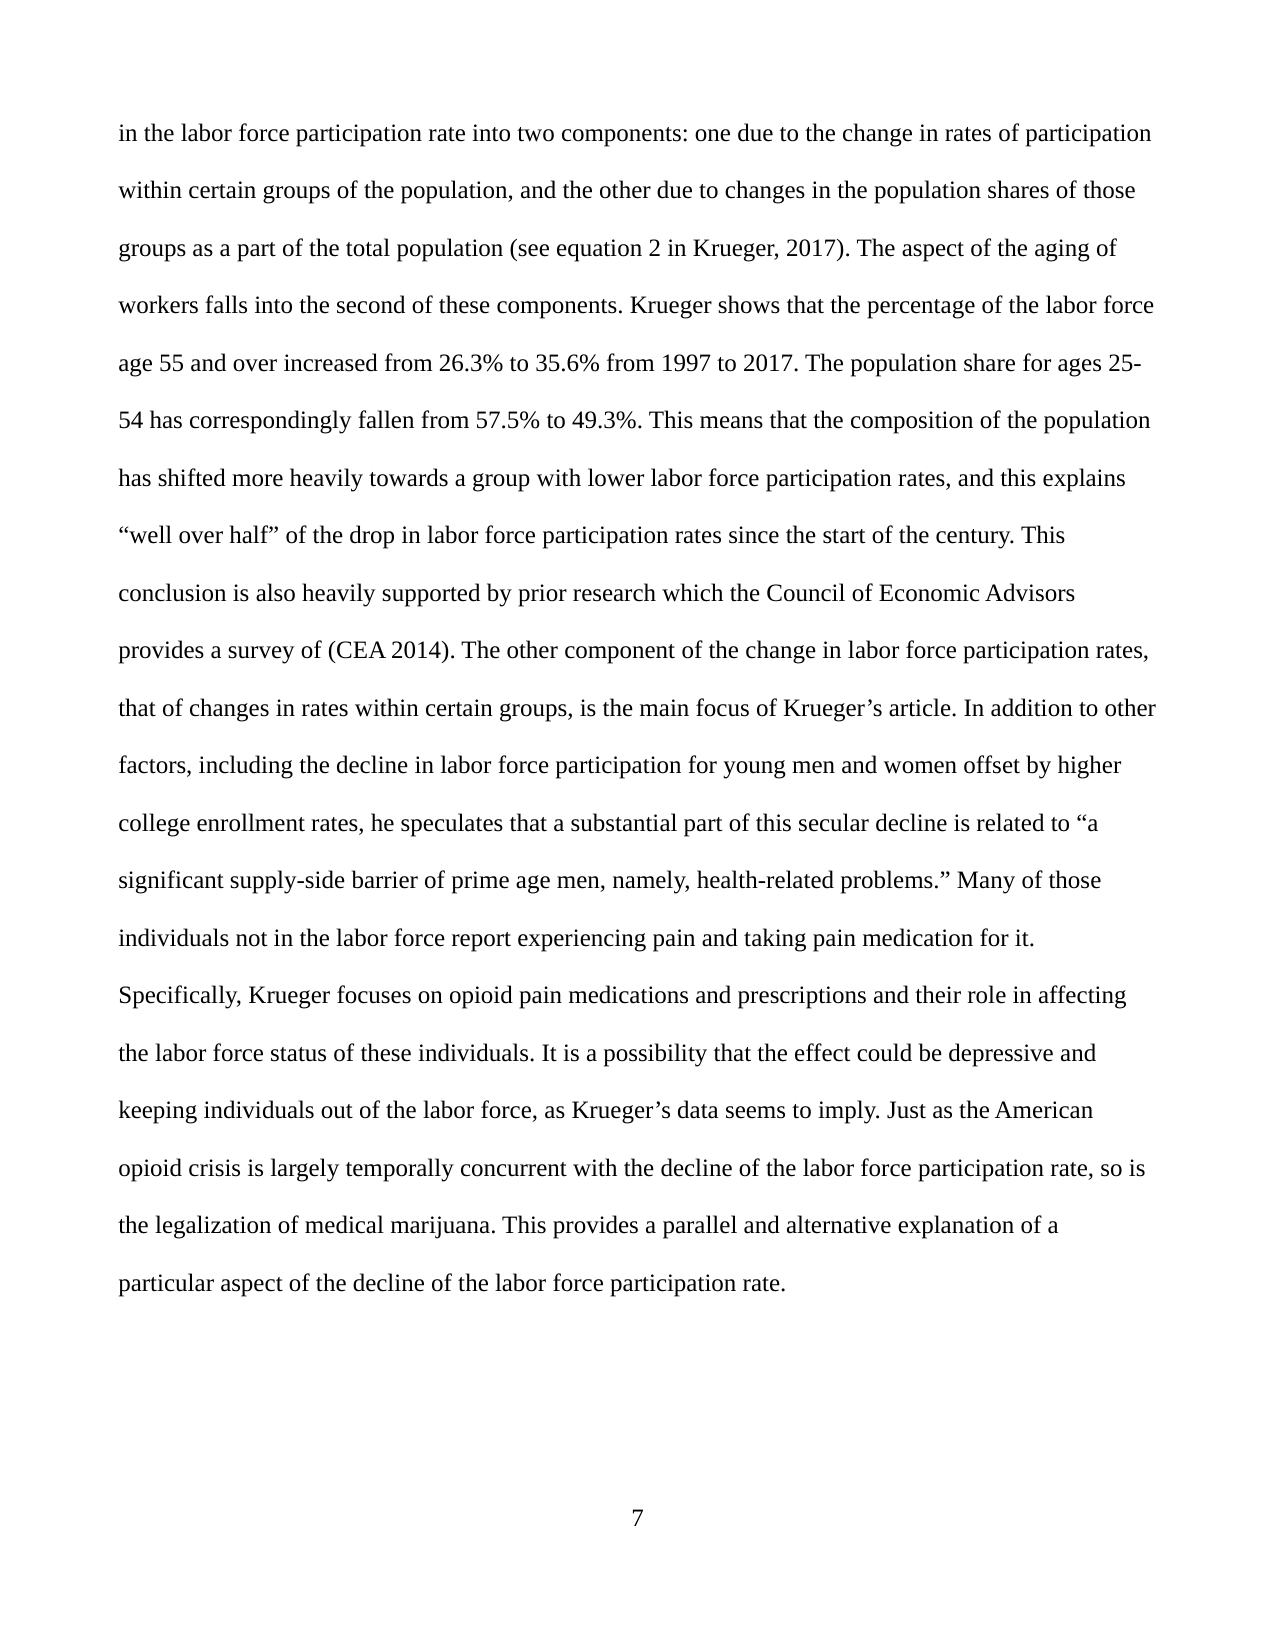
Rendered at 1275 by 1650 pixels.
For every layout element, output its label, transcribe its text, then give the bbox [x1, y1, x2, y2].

text in the labor force participation rate into two components: one due to the change in rates of participation within certain groups of the population, and the other due to changes in the population shares of those groups as a part of the total population (see equation 2 in Krueger, 2017). The aspect of the aging of workers falls into the second of these components. Krueger shows that the percentage of the labor force age 55 and over increased from 26.3% to 35.6% from 1997 to 2017. The population share for ages 25-54 has correspondingly fallen from 57.5% to 49.3%. This means that the composition of the population has shifted more heavily towards a group with lower labor force participation rates, and this explains “well over half” of the drop in labor force participation rates since the start of the century. This conclusion is also heavily supported by prior research which the Council of Economic Advisors provides a survey of (CEA 2014). The other component of the change in labor force participation rates, that of changes in rates within certain groups, is the main focus of Krueger’s article. In addition to other factors, including the decline in labor force participation for young men and women offset by higher college enrollment rates, he speculates that a substantial part of this secular decline is related to “a significant supply-side barrier of prime age men, namely, health-related problems.” Many of those individuals not in the labor force report experiencing pain and taking pain medication for it. Specifically, Krueger focuses on opioid pain medications and prescriptions and their role in affecting the labor force status of these individuals. It is a possibility that the effect could be depressive and keeping individuals out of the labor force, as Krueger’s data seems to imply. Just as the American opioid crisis is largely temporally concurrent with the decline of the labor force participation rate, so is the legalization of medical marijuana. This provides a parallel and alternative explanation of a particular aspect of the decline of the labor force participation rate. [118, 118, 1157, 1297]
